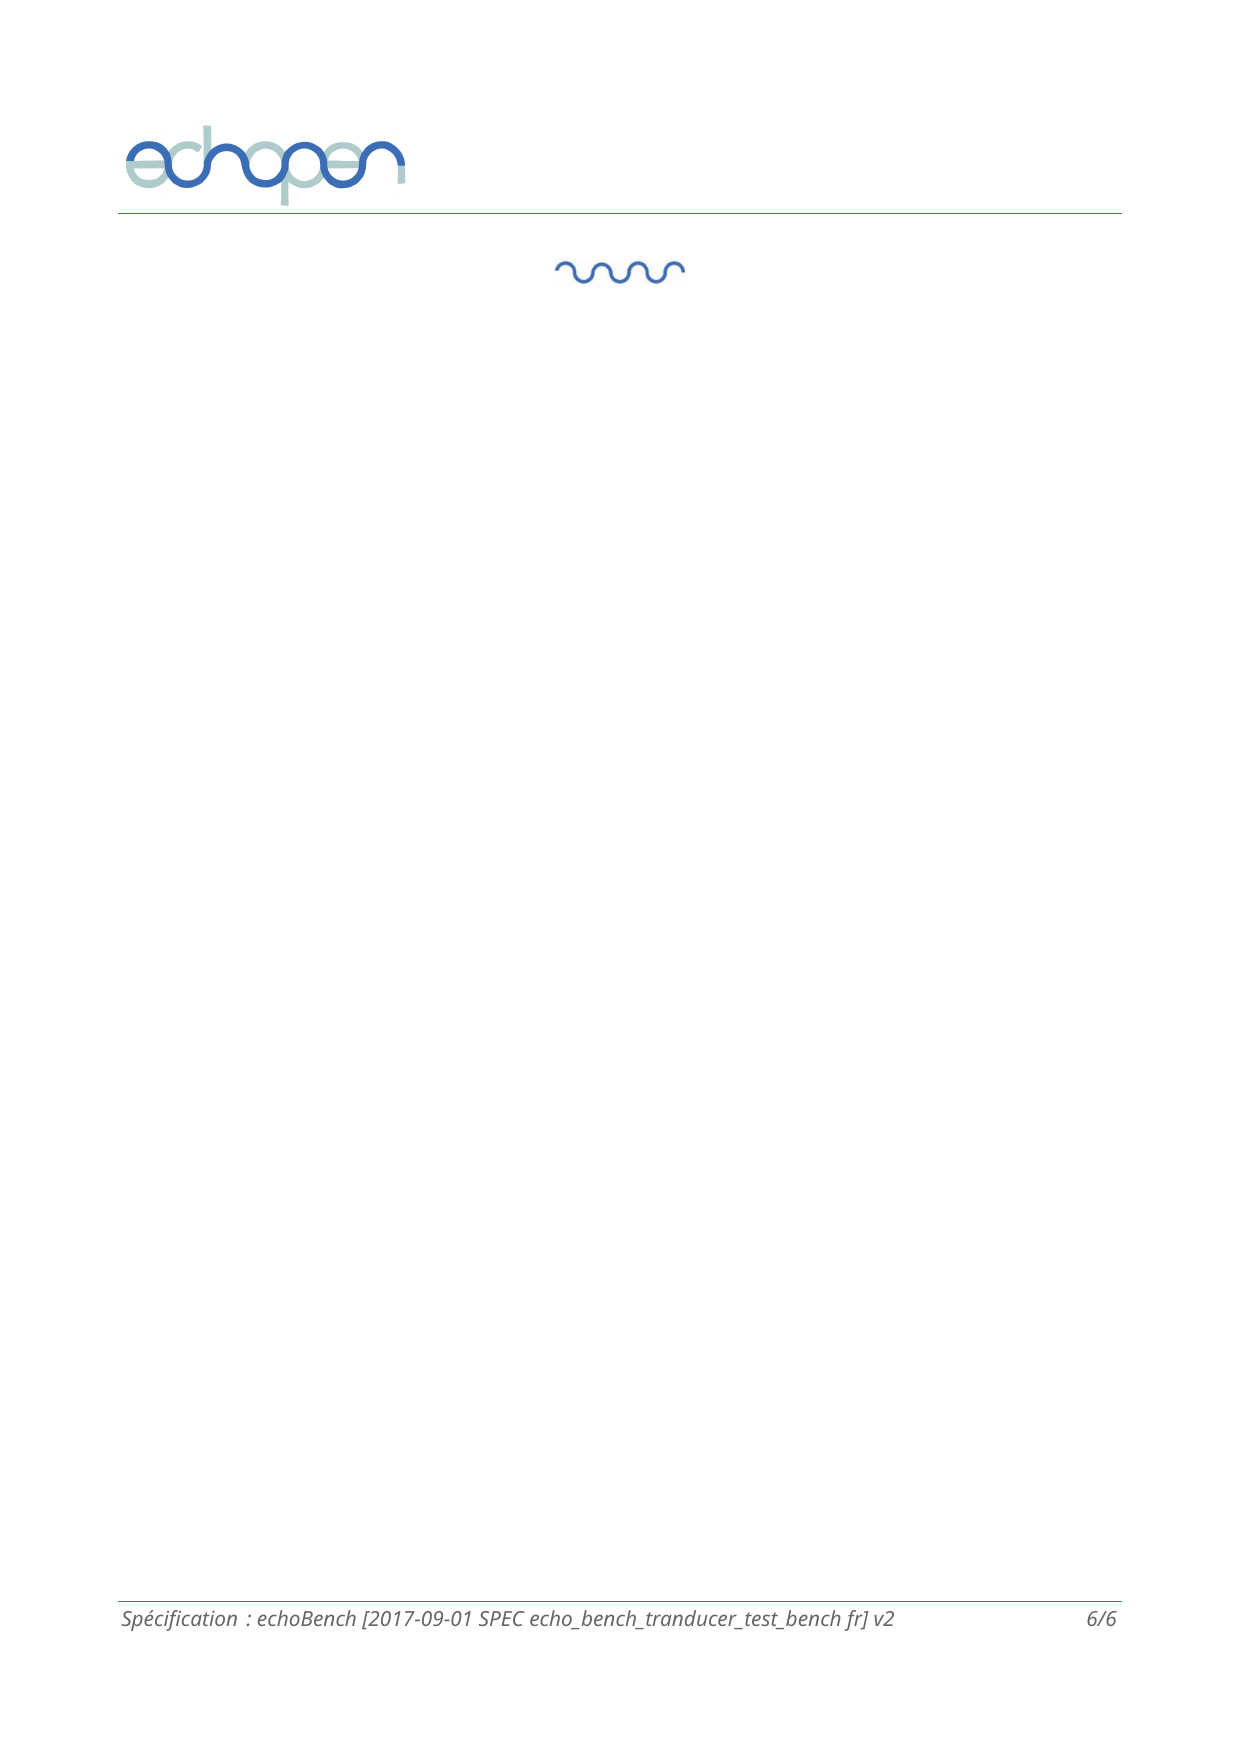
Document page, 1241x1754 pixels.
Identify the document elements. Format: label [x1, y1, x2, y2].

picture [553, 259, 687, 288]
picture [123, 123, 407, 208]
